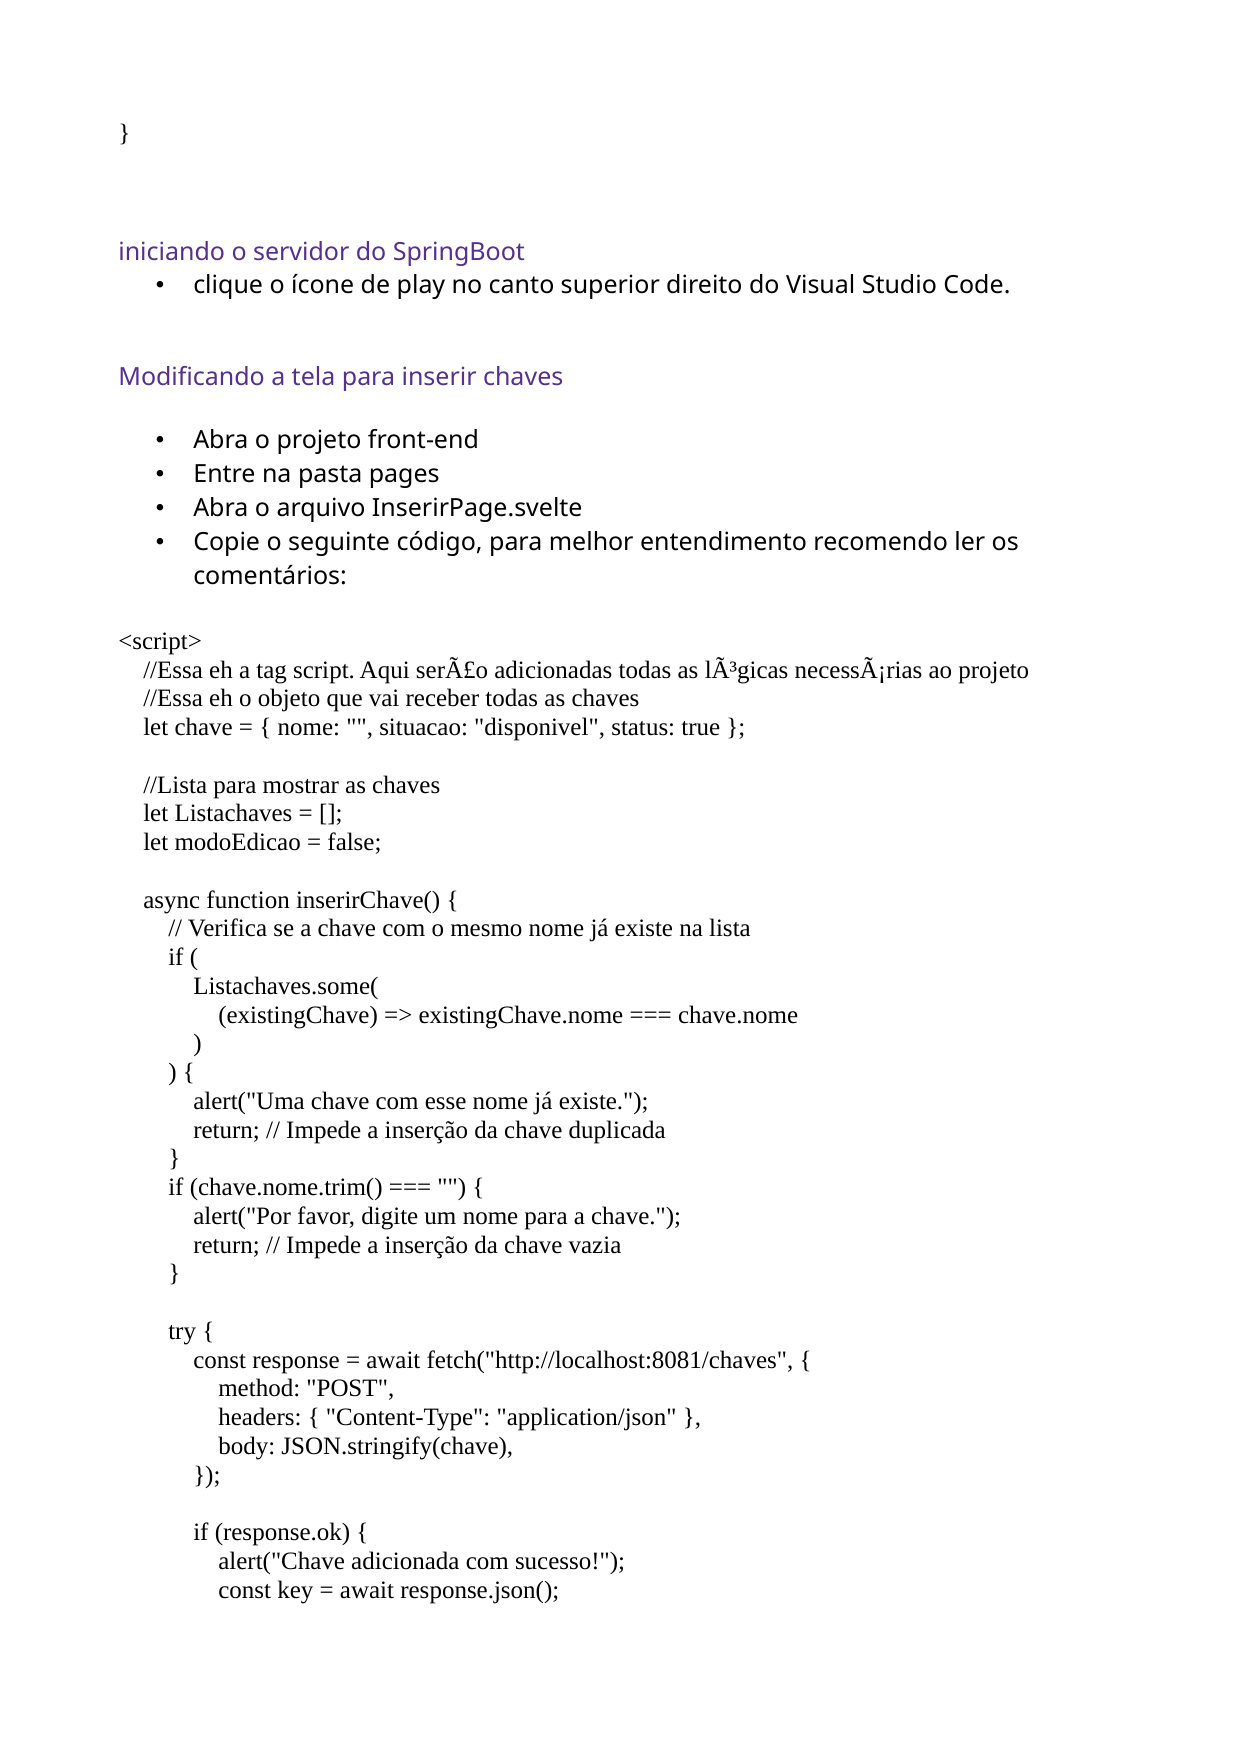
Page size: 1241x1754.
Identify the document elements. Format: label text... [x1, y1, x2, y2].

text const response = await fetch("http://localhost:8081/chaves", { [118, 1345, 1122, 1373]
text body: JSON.stringify(chave), [118, 1431, 1122, 1460]
list Entre na pasta pages [156, 456, 1122, 490]
text let modoEdicao = false; [118, 827, 1122, 856]
text } [118, 1143, 1122, 1172]
text return; // Impede a inserção da chave vazia [118, 1230, 1122, 1258]
text <script> [118, 626, 1122, 655]
text // Verifica se a chave com o mesmo nome já existe na lista [118, 913, 1122, 942]
text (existingChave) => existingChave.nome === chave.nome [118, 1000, 1122, 1028]
text ) [118, 1028, 1122, 1057]
list Abra o arquivo InserirPage.svelte [156, 490, 1122, 524]
text iniciando o servidor do SpringBoot [118, 233, 1122, 267]
text if ( [118, 942, 1122, 971]
text Modificando a tela para inserir chaves [118, 359, 1122, 393]
text ) { [118, 1057, 1122, 1086]
text //Essa eh a tag script. Aqui serÃ£o adicionadas todas as lÃ³gicas necessÃ¡rias ao projeto [118, 655, 1122, 683]
text try { [118, 1316, 1122, 1345]
text let chave = { nome: "", situacao: "disponivel", status: true }; [118, 712, 1122, 741]
text //Essa eh o objeto que vai receber todas as chaves [118, 683, 1122, 712]
text alert("Uma chave com esse nome já existe."); [118, 1086, 1122, 1115]
text return; // Impede a inserção da chave duplicada [118, 1115, 1122, 1143]
list clique o ícone de play no canto superior direito do Visual Studio Code. [156, 267, 1122, 301]
text let Listachaves = []; [118, 798, 1122, 827]
text Listachaves.some( [118, 971, 1122, 1000]
list Abra o projeto front-end [156, 422, 1122, 456]
text alert("Por favor, digite um nome para a chave."); [118, 1201, 1122, 1230]
text } [118, 118, 1122, 176]
text method: "POST", [118, 1373, 1122, 1402]
text //Lista para mostrar as chaves [118, 770, 1122, 798]
text if (chave.nome.trim() === "") { [118, 1172, 1122, 1201]
text if (response.ok) { [118, 1517, 1122, 1546]
list Copie o seguinte código, para melhor entendimento recomendo ler os comentários: [156, 524, 1122, 592]
text alert("Chave adicionada com sucesso!"); [118, 1546, 1122, 1575]
text const key = await response.json(); [118, 1575, 1122, 1603]
text } [118, 1258, 1122, 1287]
text headers: { "Content-Type": "application/json" }, [118, 1402, 1122, 1431]
text }); [118, 1460, 1122, 1488]
text async function inserirChave() { [118, 885, 1122, 913]
